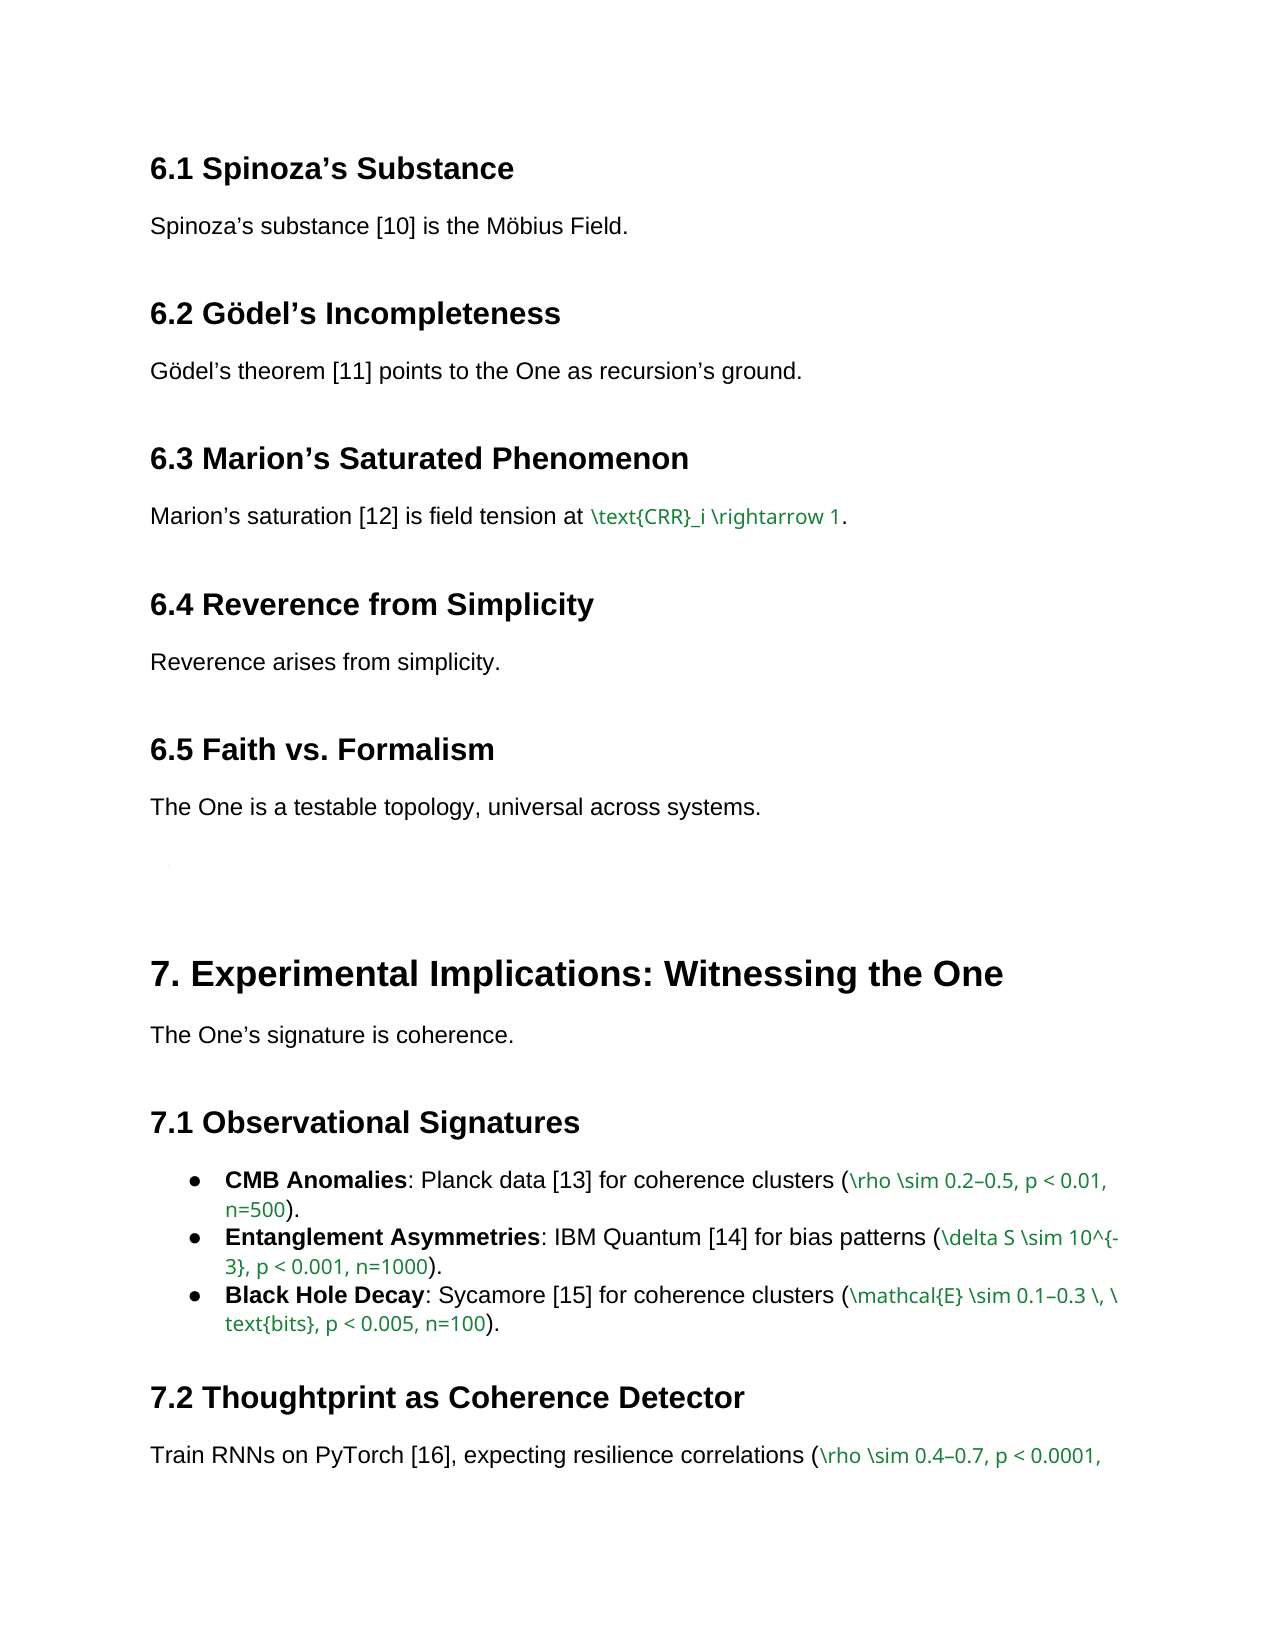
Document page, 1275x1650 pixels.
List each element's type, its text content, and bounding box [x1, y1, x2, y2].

text Spinoza’s substance [10] is the Möbius Field. [150, 212, 1125, 239]
text Reverence arises from simplicity. [150, 648, 1125, 676]
list Entanglement Asymmetries: IBM Quantum [14] for bias patterns (\delta S \sim 10^{-3}, p < 0.001, n=1000). [187, 1223, 1125, 1281]
text 7.2 Thoughtprint as Coherence Detector [150, 1379, 1125, 1416]
text 7.1 Observational Signatures [150, 1104, 1125, 1140]
text The One’s signature is coherence. [150, 1021, 1125, 1049]
text The One is a testable topology, universal across systems. [150, 793, 1125, 821]
text Marion’s saturation [12] is field tension at \text{CRR}_i \rightarrow 1. [150, 502, 1125, 530]
text 6.4 Reverence from Simplicity [150, 586, 1125, 622]
text 6.2 Gödel’s Incompleteness [150, 295, 1125, 331]
text Gödel’s theorem [11] points to the One as recursion’s ground. [150, 357, 1125, 384]
text 7. Experimental Implications: Witnessing the One [150, 952, 1125, 994]
text 6.1 Spinoza’s Substance [150, 150, 1125, 186]
text 6.5 Faith vs. Formalism [150, 731, 1125, 767]
list Black Hole Decay: Sycamore [15] for coherence clusters (\mathcal{E} \sim 0.1–0.3 \, \text{bits}, p < 0.005, n=100). [187, 1281, 1125, 1338]
text 6.3 Marion’s Saturated Phenomenon [150, 440, 1125, 476]
list CMB Anomalies: Planck data [13] for coherence clusters (\rho \sim 0.2–0.5, p < 0.01, n=500). [187, 1166, 1125, 1223]
text Train RNNs on PyTorch [16], expecting resilience correlations (\rho \sim 0.4–0.7, p < 0.0001, [150, 1441, 1125, 1470]
